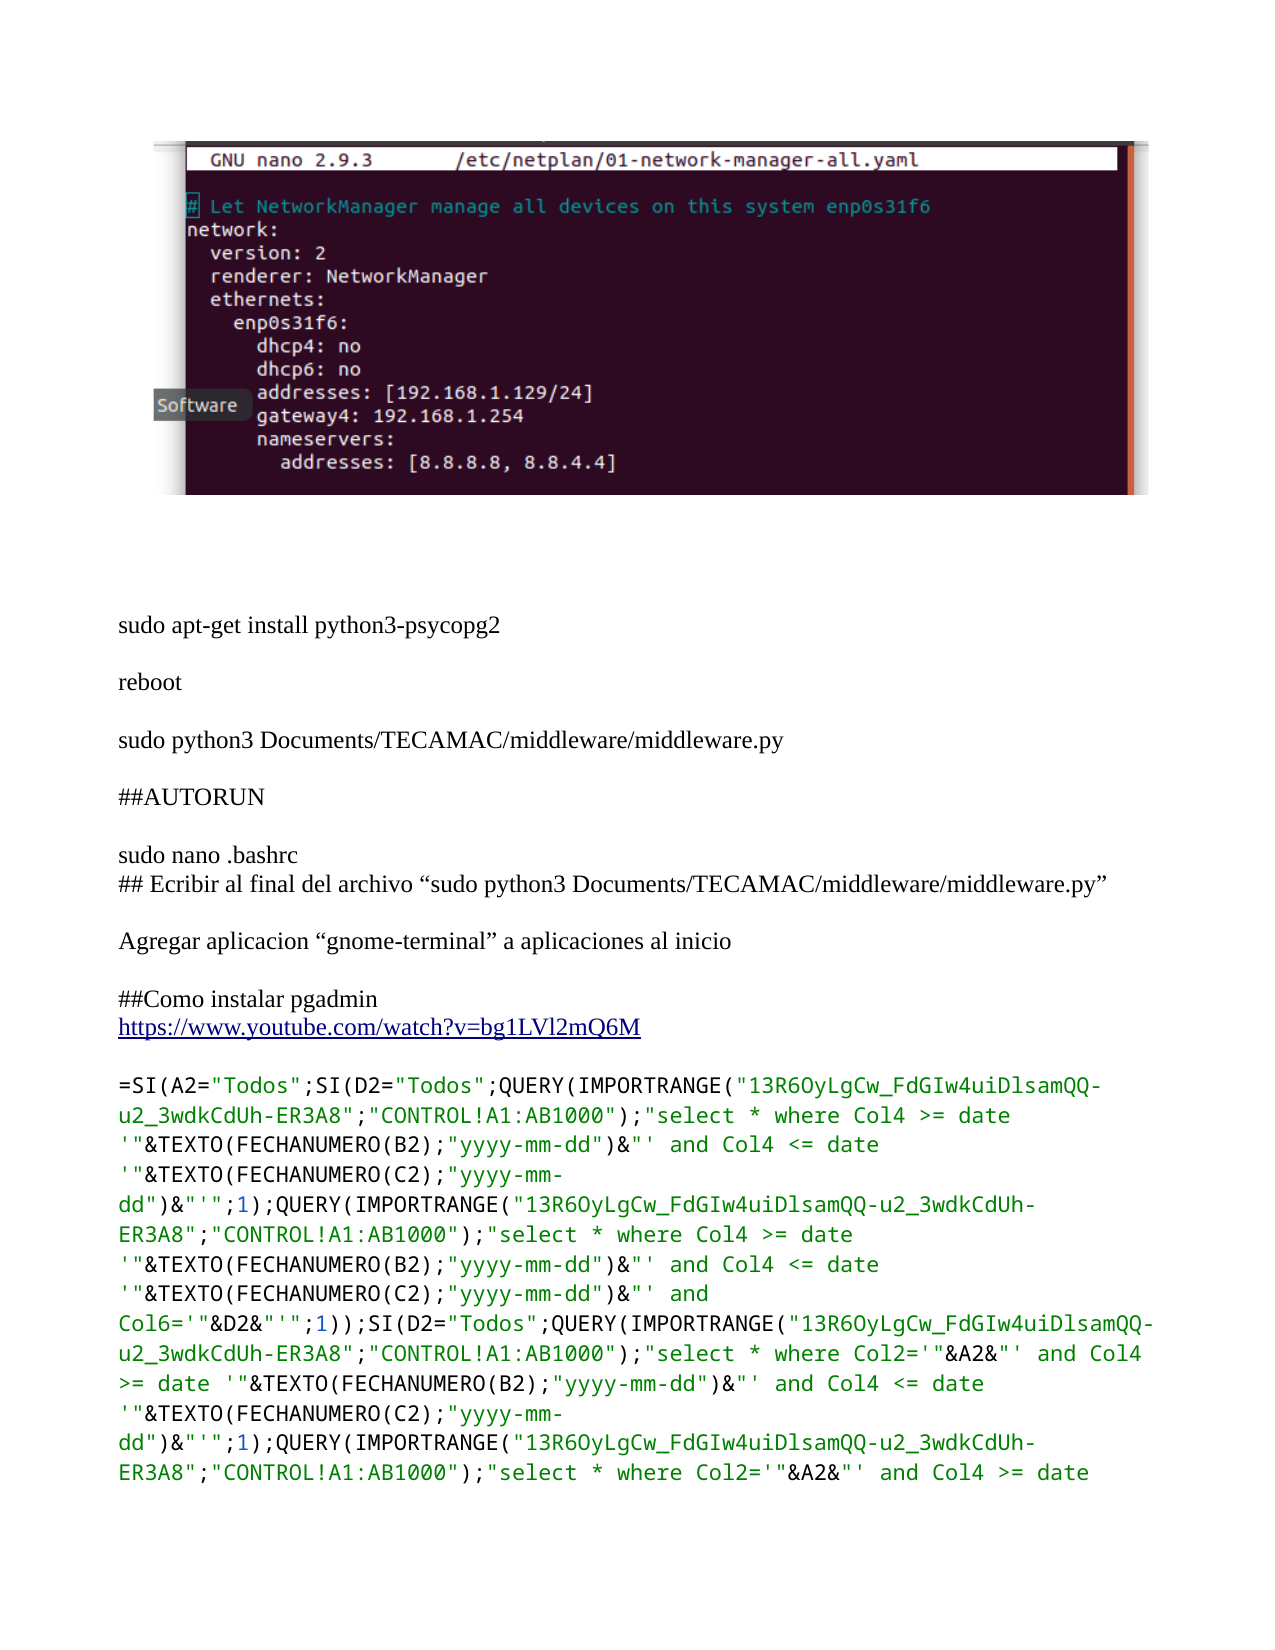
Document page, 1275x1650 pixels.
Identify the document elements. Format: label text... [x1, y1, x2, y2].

text ##Como instalar pgadmin [118, 984, 1157, 1012]
text ## Ecribir al final del archivo “sudo python3 Documents/TECAMAC/middleware/middleware.py” [118, 869, 1157, 897]
text sudo nano .bashrc [118, 840, 1157, 869]
picture [153, 141, 365, 352]
text reboot [118, 667, 1157, 696]
text https://www.youtube.com/watch?v=bg1LVl2mQ6M [118, 1012, 1157, 1041]
text =SI(A2="Todos";SI(D2="Todos";QUERY(IMPORTRANGE("13R6OyLgCw_FdGIw4uiDlsamQQ-u2_3wdkCdUh-ER3A8";"CONTROL!A1:AB1000");"select * where Col4 >= date '"&TEXTO(FECHANUMERO(B2);"yyyy-mm-dd")&"' and Col4 <= date '"&TEXTO(FECHANUMERO(C2);"yyyy-mm-dd")&"'";1);QUERY(IMPORTRANGE("13R6OyLgCw_FdGIw4uiDlsamQQ-u2_3wdkCdUh-ER3A8";"CONTROL!A1:AB1000");"select * where Col4 >= date '"&TEXTO(FECHANUMERO(B2);"yyyy-mm-dd")&"' and Col4 <= date '"&TEXTO(FECHANUMERO(C2);"yyyy-mm-dd")&"' and Col6='"&D2&"'";1));SI(D2="Todos";QUERY(IMPORTRANGE("13R6OyLgCw_FdGIw4uiDlsamQQ-u2_3wdkCdUh-ER3A8";"CONTROL!A1:AB1000");"select * where Col2='"&A2&"' and Col4 >= date '"&TEXTO(FECHANUMERO(B2);"yyyy-mm-dd")&"' and Col4 <= date '"&TEXTO(FECHANUMERO(C2);"yyyy-mm-dd")&"'";1);QUERY(IMPORTRANGE("13R6OyLgCw_FdGIw4uiDlsamQQ-u2_3wdkCdUh-ER3A8";"CONTROL!A1:AB1000");"select * where Col2='"&A2&"' and Col4 >= date [118, 1070, 1157, 1487]
text Agregar aplicacion “gnome-terminal” a aplicaciones al inicio [118, 926, 1157, 955]
text sudo python3 Documents/TECAMAC/middleware/middleware.py [118, 725, 1157, 754]
text sudo apt-get install python3-psycopg2 [118, 610, 1157, 639]
text ##AUTORUN [118, 782, 1157, 811]
